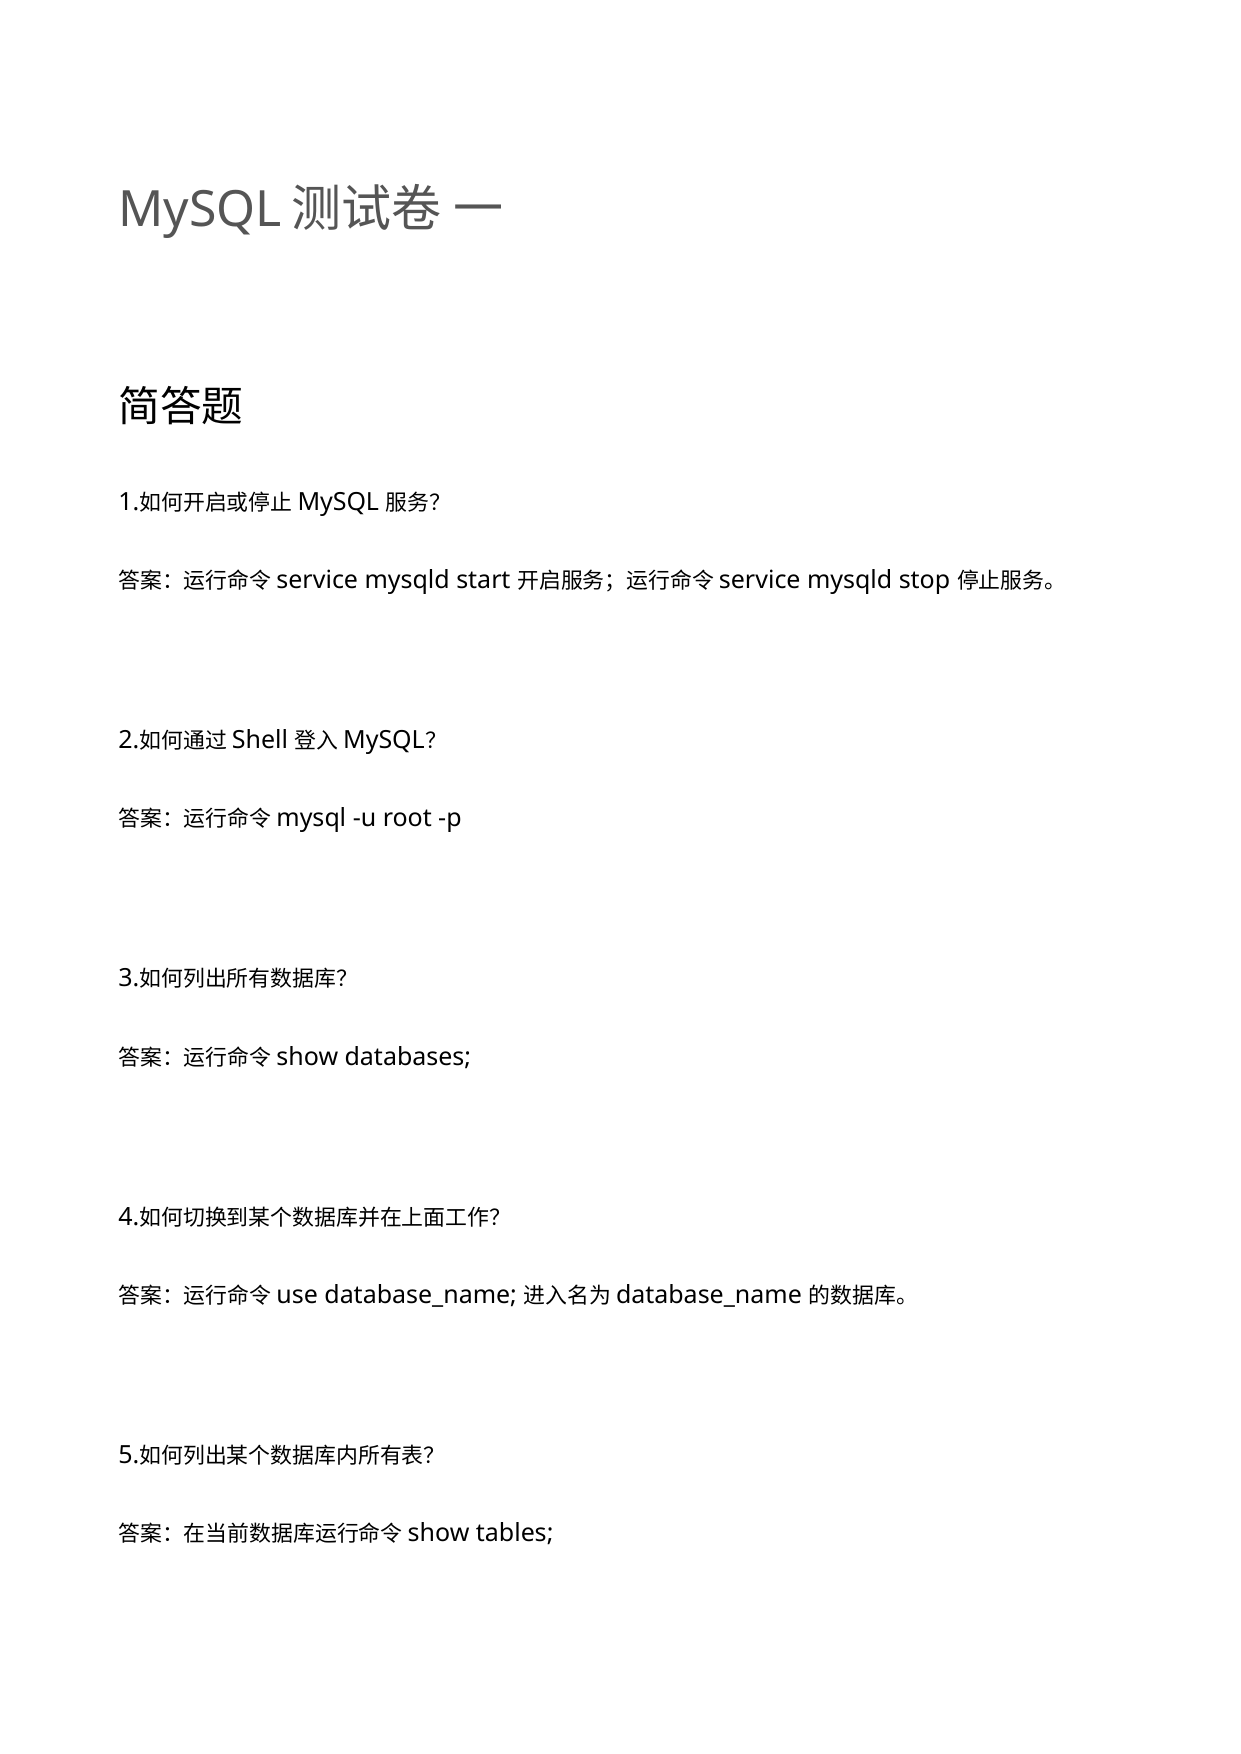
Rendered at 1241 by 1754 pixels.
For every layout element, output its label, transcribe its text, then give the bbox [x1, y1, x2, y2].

text 1.如何开启或停止 MySQL 服务？ [118, 483, 1122, 517]
text 答案：运行命令 use database_name; 进入名为 database_name 的数据库。 [118, 1277, 1122, 1311]
text 3.如何列出所有数据库？ [118, 878, 1122, 994]
text 答案：运行命令 service mysqld start 开启服务；运行命令 service mysqld stop 停止服务。 [118, 562, 1122, 596]
text 答案：在当前数据库运行命令 show tables; [118, 1515, 1122, 1549]
text 答案：运行命令 mysql -u root -p [118, 800, 1122, 834]
text 4.如何切换到某个数据库并在上面工作？ [118, 1117, 1122, 1232]
text 5.如何列出某个数据库内所有表？ [118, 1355, 1122, 1471]
text MySQL测试卷 一 [118, 168, 1122, 241]
text 答案：运行命令 show databases; [118, 1038, 1122, 1072]
text 简答题 [118, 373, 1122, 434]
text 2.如何通过 Shell 登入 MySQL？ [118, 640, 1122, 756]
